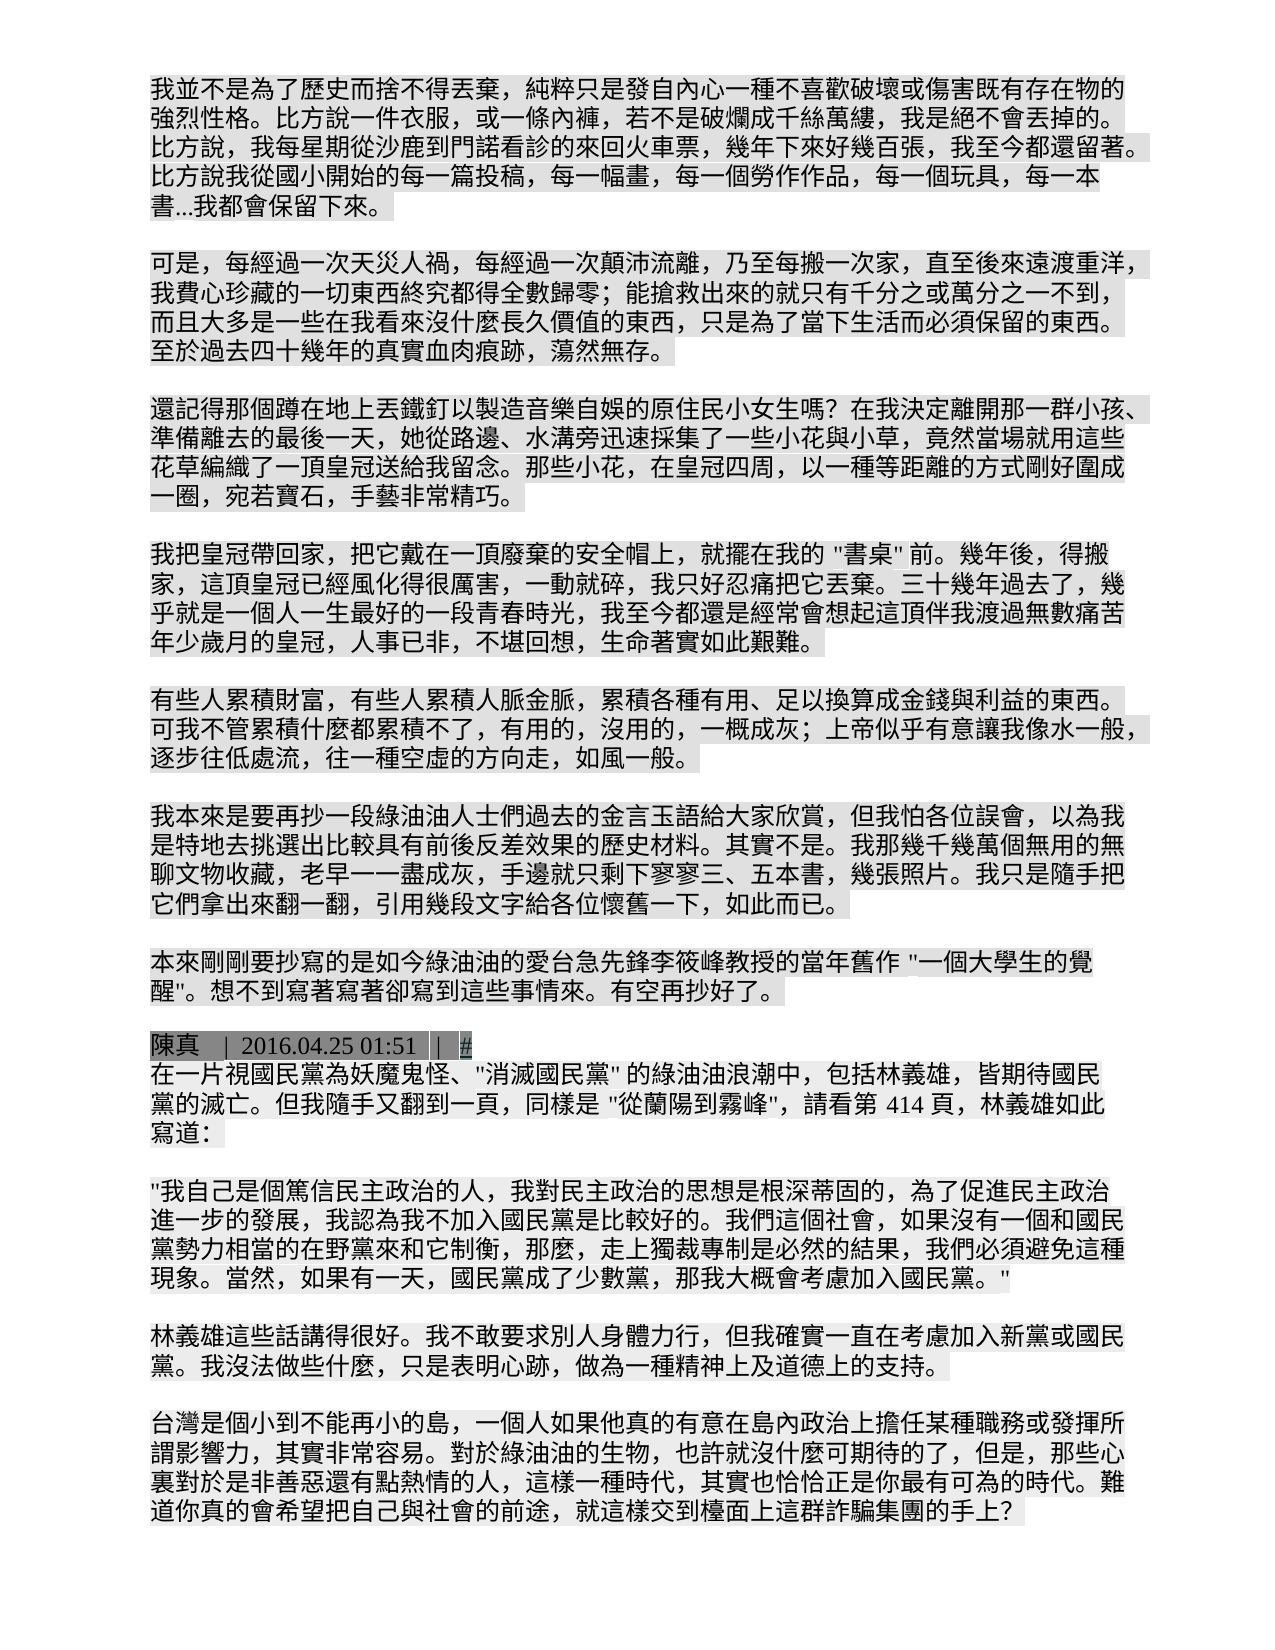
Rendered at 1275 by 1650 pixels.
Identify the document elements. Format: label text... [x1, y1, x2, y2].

text 在一片視國民黨為妖魔鬼怪、"消滅國民黨" 的綠油油浪潮中，包括林義雄，皆期待國民黨的滅亡。但我隨手又翻到一頁，同樣是 "從蘭陽到霧峰"，請看第 414 頁，林義雄如此寫道： "我自己是個篤信民主政治的人，我對民主政治的思想是根深蒂固的，為了促進民主政治進一步的發展，我認為我不加入國民黨是比較好的。我們這個社會，如果沒有一個和國民黨勢力相當的在野黨來和它制衡，那麼，走上獨裁專制是必然的結果，我們必須避免這種現象。當然，如果有一天，國民黨成了少數黨，那我大概會考慮加入國民黨。" 林義雄這些話講得很好。我不敢要求別人身體力行，但我確實一直在考慮加入新黨或國民黨。我沒法做些什麼，只是表明心跡，做為一種精神上及道德上的支持。 台灣是個小到不能再小的島，一個人如果他真的有意在島內政治上擔任某種職務或發揮所謂影響力，其實非常容易。對於綠油油的生物，也許就沒什麼可期待的了，但是，那些心裏對於是非善惡還有點熱情的人，這樣一種時代，其實也恰恰正是你最有可為的時代。難道你真的會希望把自己與社會的前途，就這樣交到檯面上這群詐騙集團的手上？ 台灣的將來如何，是不可能脫離大國政治間的角力的，就如同一顆棋子不可能獨立於一盤棋局之外獨立運作一般。我不是政治預言家，極少對現實事物做預測，但有些事情與其說預測，不如說描述。我能描述介於中美之間一場或許可大可小的戰爭，事實上已經爆發，差別只是看誰開那第一槍，而戰場就離我們不遠。 我非信口開河，畢竟我觀察國際政治也不是一天兩天的事；我同時也不是那種喜歡危言聳聽的個性。我甚至很悲觀地認為，在你我的有生之年，很可能會見證世上某處由核彈或生化武器所帶來的大規模毀滅。 世上任何悲劇鬧劇或慘劇，不管島內島外，當你袖手旁觀，任令豺狼橫行，你其實很難說你自己是清白的。 台灣人始終非常樂於關起門來自己玩政治，玩民主戰爭，就像打電動一樣，玩得不亦樂乎，好玩，刺激，輕鬆，不痛不癢，真的非常娘，但總有一天，我們都得被迫睜開眼睛，面對真實世界，被迫拋棄那些可笑的、自欺欺人的、僅僅只適用於島內選舉遊戲的空洞口號，拋棄一種自以為可以超越世界局勢、獨自盤算利害的妄想。 台灣人其實喜歡幹啥都行，但任何社會終究得面臨它應有的代價。也因此，凡事最好還是想清楚它的後果，多看看真實世界究竟如何樣貌，不要關起門來永無止盡地、以一種低能嘻戲無腦的方式一直玩下去。 我並不是要得出 "挺中抗美" 的結論，這個結論僅僅只適用於我自己，我並不期待別人跟我有同樣的想法。我對於特定意見的影響力這一點上，一直抱有一種排斥的態度。我始終相信，每個人理當有義務運用自己的個性傾向與智能、學識與經驗，去發展出自己的見解與判斷。 我想說的僅僅是：不管你將持有何種見解，你的見解之形成，最好是基於對於各種問題複雜而深入的理解所產生的一種深思熟慮的後果，而不是毫無抵抗力地輕率接受島內這群詐騙集團每天灌輸到你腦子裏的那些極其低能可笑甚至齷齪卑鄙的想法。 你應該至少要相信這一點：你只是島內政治詐騙集團藉以奪權藉以撈取暴利藉以傷害對岸兄弟的一個工具，而這個詐騙集團的指揮官，就是美國。 如果你不相信，那你大可從零開始，睜開眼睛看看真實世界，花個比方說三年、五年，仔細去閱讀、查看與思索，然後再來形成自己的立場與判斷也不遲，而不是輕易地倒向任何一方，充當一種極其廉價低能的傷害異己、為歹徒賺取暴利的工具；輕則傷害島嶼，重則危及世界和平。世界和平一詞聽起來很搞笑，但在此只做嚴肅解而無一絲玩笑之意。 [150, 1061, 1125, 1555]
text 陳真 | 2016.04.25 01:51 | # [150, 1031, 1125, 1061]
text 前後長達差不多20年的時間，因為極度貧窮，顛沛不斷，甚至長年無家可歸，幾度窮得露宿街頭，以火車站或荒郊野外的亂葬崗為家，長年下來，很難保存東西。一個喜歡讀書、研究、喜歡寫書寫筆記、珍惜生活萬物一切存在遺跡的人，上帝卻偏偏給了我一個窮得連身上器官都保不住、差點賣掉換錢的人生。 也許上帝是透過這樣一種方式，讓我看清自己的無可作為，看清祂所寫下的命運之不可違逆，讓我明白，不管多麼簡單、甚至垂手可得的一件事情，若非祂點個頭，我也根本辦不到，辦不到就是辦不到。 為了盡可能保存東西，一直到今天，我都還是只能以高溫密不通風的儲藏室做為書房，一到夏天，非常痛苦。許多時候，就只能在餐桌上讀書寫作。 三十幾年來，要是有人免費送給我一個比方說30坪大的永久空間，我想，我已經創造出一個具有一定價值的哲學圖書館以及台灣歷史文物館。比方說，當年各種正牌或冒牌的黨外雜誌、文星雜誌、大學雜誌等等，或早年有關台灣社會發展的各種相關書籍與文物、影音及照片和書信等等等。除了李敖，我想，台灣應該不會有一個人能夠比我收藏得更齊全。 比方說，打從美麗島事件起的幾乎每一場抗爭的相關布條、衣物、文書標語或實況錄影錄音與傳單等等等，我幾乎都有。我甚至曾經還保留著美麗島事件爆發當時的現場，有人無意中所錄下的一片混亂、叫喊錄音帶。另外，光是許多所謂名人的私人信件，我就塞了好幾個(約莫及腰高)的麻布袋。聽說羅丹也有此怪癖，他甚至捨不得丟掉生活中的每一張收據。我倒還不至於如此誇張。 我並不是為了歷史而捨不得丟棄，純粹只是發自內心一種不喜歡破壞或傷害既有存在物的強烈性格。比方說一件衣服，或一條內褲，若不是破爛成千絲萬縷，我是絕不會丟掉的。比方說，我每星期從沙鹿到門諾看診的來回火車票，幾年下來好幾百張，我至今都還留著。比方說我從國小開始的每一篇投稿，每一幅畫，每一個勞作作品，每一個玩具，每一本書...我都會保留下來。 可是，每經過一次天災人禍，每經過一次顛沛流離，乃至每搬一次家，直至後來遠渡重洋，我費心珍藏的一切東西終究都得全數歸零；能搶救出來的就只有千分之或萬分之一不到，而且大多是一些在我看來沒什麼長久價值的東西，只是為了當下生活而必須保留的東西。至於過去四十幾年的真實血肉痕跡，蕩然無存。 還記得那個蹲在地上丟鐵釘以製造音樂自娛的原住民小女生嗎？在我決定離開那一群小孩、準備離去的最後一天，她從路邊、水溝旁迅速採集了一些小花與小草，竟然當場就用這些花草編織了一頂皇冠送給我留念。那些小花，在皇冠四周，以一種等距離的方式剛好圍成一圈，宛若寶石，手藝非常精巧。 我把皇冠帶回家，把它戴在一頂廢棄的安全帽上，就擺在我的 "書桌" 前。幾年後，得搬家，這頂皇冠已經風化得很厲害，一動就碎，我只好忍痛把它丟棄。三十幾年過去了，幾乎就是一個人一生最好的一段青春時光，我至今都還是經常會想起這頂伴我渡過無數痛苦年少歲月的皇冠，人事已非，不堪回想，生命著實如此艱難。 有些人累積財富，有些人累積人脈金脈，累積各種有用、足以換算成金錢與利益的東西。可我不管累積什麼都累積不了，有用的，沒用的，一概成灰；上帝似乎有意讓我像水一般，逐步往低處流，往一種空虛的方向走，如風一般。 我本來是要再抄一段綠油油人士們過去的金言玉語給大家欣賞，但我怕各位誤會，以為我是特地去挑選出比較具有前後反差效果的歷史材料。其實不是。我那幾千幾萬個無用的無聊文物收藏，老早一一盡成灰，手邊就只剩下寥寥三、五本書，幾張照片。我只是隨手把它們拿出來翻一翻，引用幾段文字給各位懷舊一下，如此而已。 本來剛剛要抄寫的是如今綠油油的愛台急先鋒李筱峰教授的當年舊作 "一個大學生的覺醒"。想不到寫著寫著卻寫到這些事情來。有空再抄好了。 [150, 75, 1125, 1006]
